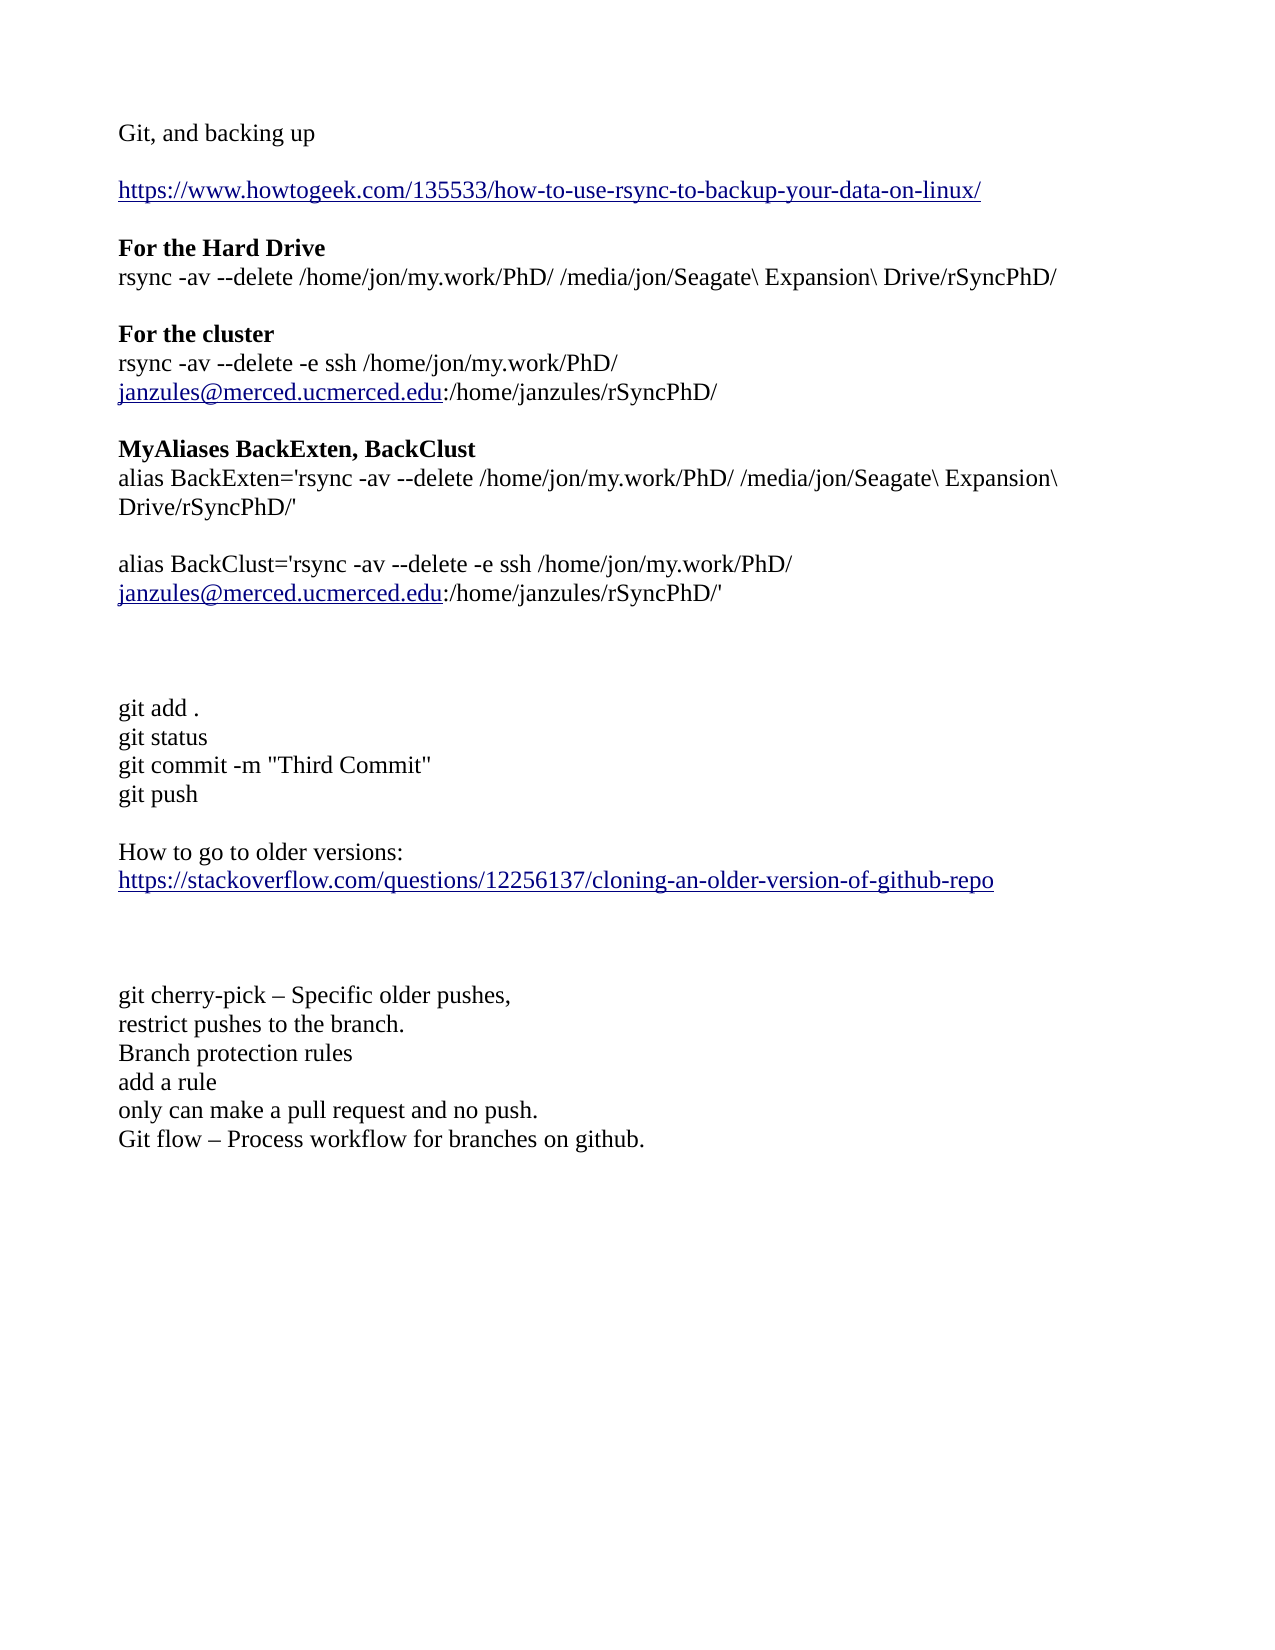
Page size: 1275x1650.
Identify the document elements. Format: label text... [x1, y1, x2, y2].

text rsync -av --delete /home/jon/my.work/PhD/ /media/jon/Seagate\ Expansion\ Drive/rSyncPhD/ [118, 262, 1157, 291]
text Git, and backing up [118, 118, 1157, 147]
text git commit -m "Third Commit" [118, 751, 1157, 779]
text Git flow – Process workflow for branches on github. [118, 1124, 1157, 1153]
text only can make a pull request and no push. [118, 1096, 1157, 1124]
text add a rule [118, 1067, 1157, 1096]
text rsync -av --delete -e ssh /home/jon/my.work/PhD/ janzules@merced.ucmerced.edu:/home/janzules/rSyncPhD/ [118, 348, 1157, 406]
text git cherry-pick – Specific older pushes, [118, 981, 1157, 1009]
text For the cluster [118, 319, 1157, 348]
text git status [118, 722, 1157, 751]
text https://www.howtogeek.com/135533/how-to-use-rsync-to-backup-your-data-on-linux/ [118, 176, 1157, 204]
text alias BackExten='rsync -av --delete /home/jon/my.work/PhD/ /media/jon/Seagate\ Expansion\ Drive/rSyncPhD/' [118, 463, 1157, 521]
text git add . [118, 693, 1157, 722]
text For the Hard Drive [118, 233, 1157, 262]
text How to go to older versions: https://stackoverflow.com/questions/12256137/cloning-an-older-version-of-github-repo [118, 837, 1157, 894]
text Branch protection rules [118, 1038, 1157, 1067]
text git push [118, 779, 1157, 808]
text alias BackClust='rsync -av --delete -e ssh /home/jon/my.work/PhD/ janzules@merced.ucmerced.edu:/home/janzules/rSyncPhD/' [118, 549, 1157, 607]
text MyAliases BackExten, BackClust [118, 434, 1157, 463]
text restrict pushes to the branch. [118, 1009, 1157, 1038]
